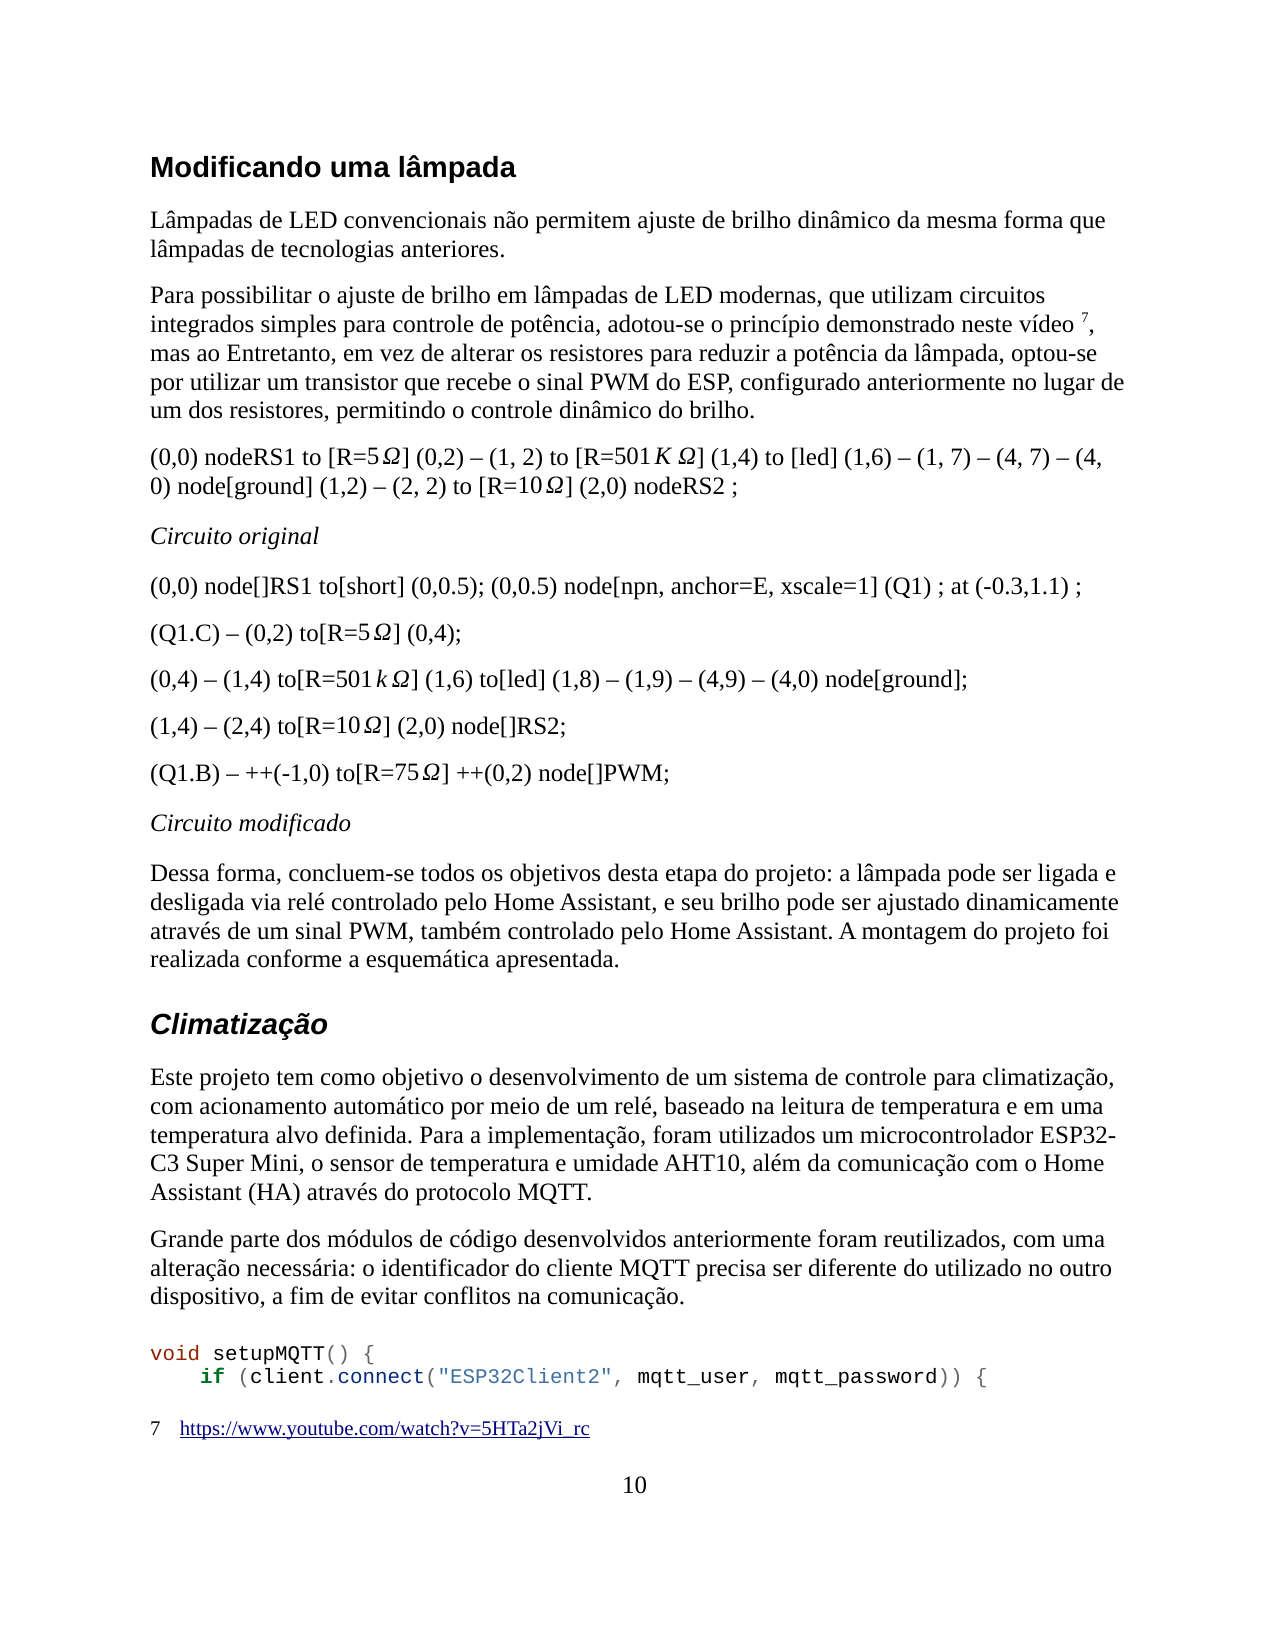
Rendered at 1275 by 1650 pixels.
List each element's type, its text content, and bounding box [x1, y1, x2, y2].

text Grande parte dos módulos de código desenvolvidos anteriormente foram reutilizados, com uma alteração necessária: o identificador do cliente MQTT precisa ser diferente do utilizado no outro dispositivo, a fim de evitar conflitos na comunicação. [150, 1224, 1125, 1310]
text Circuito modificado [150, 808, 1125, 837]
text void setupMQTT() { [150, 1343, 1125, 1366]
text (0,0) nodeRS1 to [R=] (0,2) – (1, 2) to [R=] (1,4) to [led] (1,6) – (1, 7) – (4, 7) – (4, 0) node[ground] (1,2) – (2, 2) to [R=] (2,0) nodeRS2 ; [150, 442, 1125, 499]
text Circuito original [150, 521, 1125, 550]
text (0,0) node[]RS1 to[short] (0,0.5); (0,0.5) node[npn, anchor=E, xscale=1] (Q1) ; at (-0.3,1.1) ; [150, 571, 1125, 600]
text (Q1.B) – ++(-1,0) to[R=] ++(0,2) node[]PWM; [150, 758, 1125, 787]
subtitle Modificando uma lâmpada [150, 150, 1125, 183]
subtitle Climatização [150, 1007, 1125, 1041]
text (Q1.C) – (0,2) to[R=] (0,4); [150, 618, 1125, 647]
text (1,4) – (2,4) to[R=] (2,0) node[]RS2; [150, 711, 1125, 740]
text Dessa forma, concluem-se todos os objetivos desta etapa do projeto: a lâmpada pode ser ligada e desligada via relé controlado pelo Home Assistant, e seu brilho pode ser ajustado dinamicamente através de um sinal PWM, também controlado pelo Home Assistant. A montagem do projeto foi realizada conforme a esquemática apresentada. [150, 858, 1125, 973]
text if (client.connect("ESP32Client2", mqtt_user, mqtt_password)) { [150, 1366, 1125, 1390]
text Lâmpadas de LED convencionais não permitem ajuste de brilho dinâmico da mesma forma que lâmpadas de tecnologias anteriores. [150, 205, 1125, 262]
text https://www.youtube.com/watch?v=5HTa2jVi_rc [150, 1416, 1125, 1440]
text Para possibilitar o ajuste de brilho em lâmpadas de LED modernas, que utilizam circuitos integrados simples para controle de potência, adotou-se o princípio demonstrado neste vídeo , mas ao Entretanto, em vez de alterar os resistores para reduzir a potência da lâmpada, optou-se por utilizar um transistor que recebe o sinal PWM do ESP, configurado anteriormente no lugar de um dos resistores, permitindo o controle dinâmico do brilho. [150, 280, 1125, 424]
text Este projeto tem como objetivo o desenvolvimento de um sistema de controle para climatização, com acionamento automático por meio de um relé, baseado na leitura de temperatura e em uma temperatura alvo definida. Para a implementação, foram utilizados um microcontrolador ESP32-C3 Super Mini, o sensor de temperatura e umidade AHT10, além da comunicação com o Home Assistant (HA) através do protocolo MQTT. [150, 1062, 1125, 1206]
text (0,4) – (1,4) to[R=] (1,6) to[led] (1,8) – (1,9) – (4,9) – (4,0) node[ground]; [150, 664, 1125, 693]
